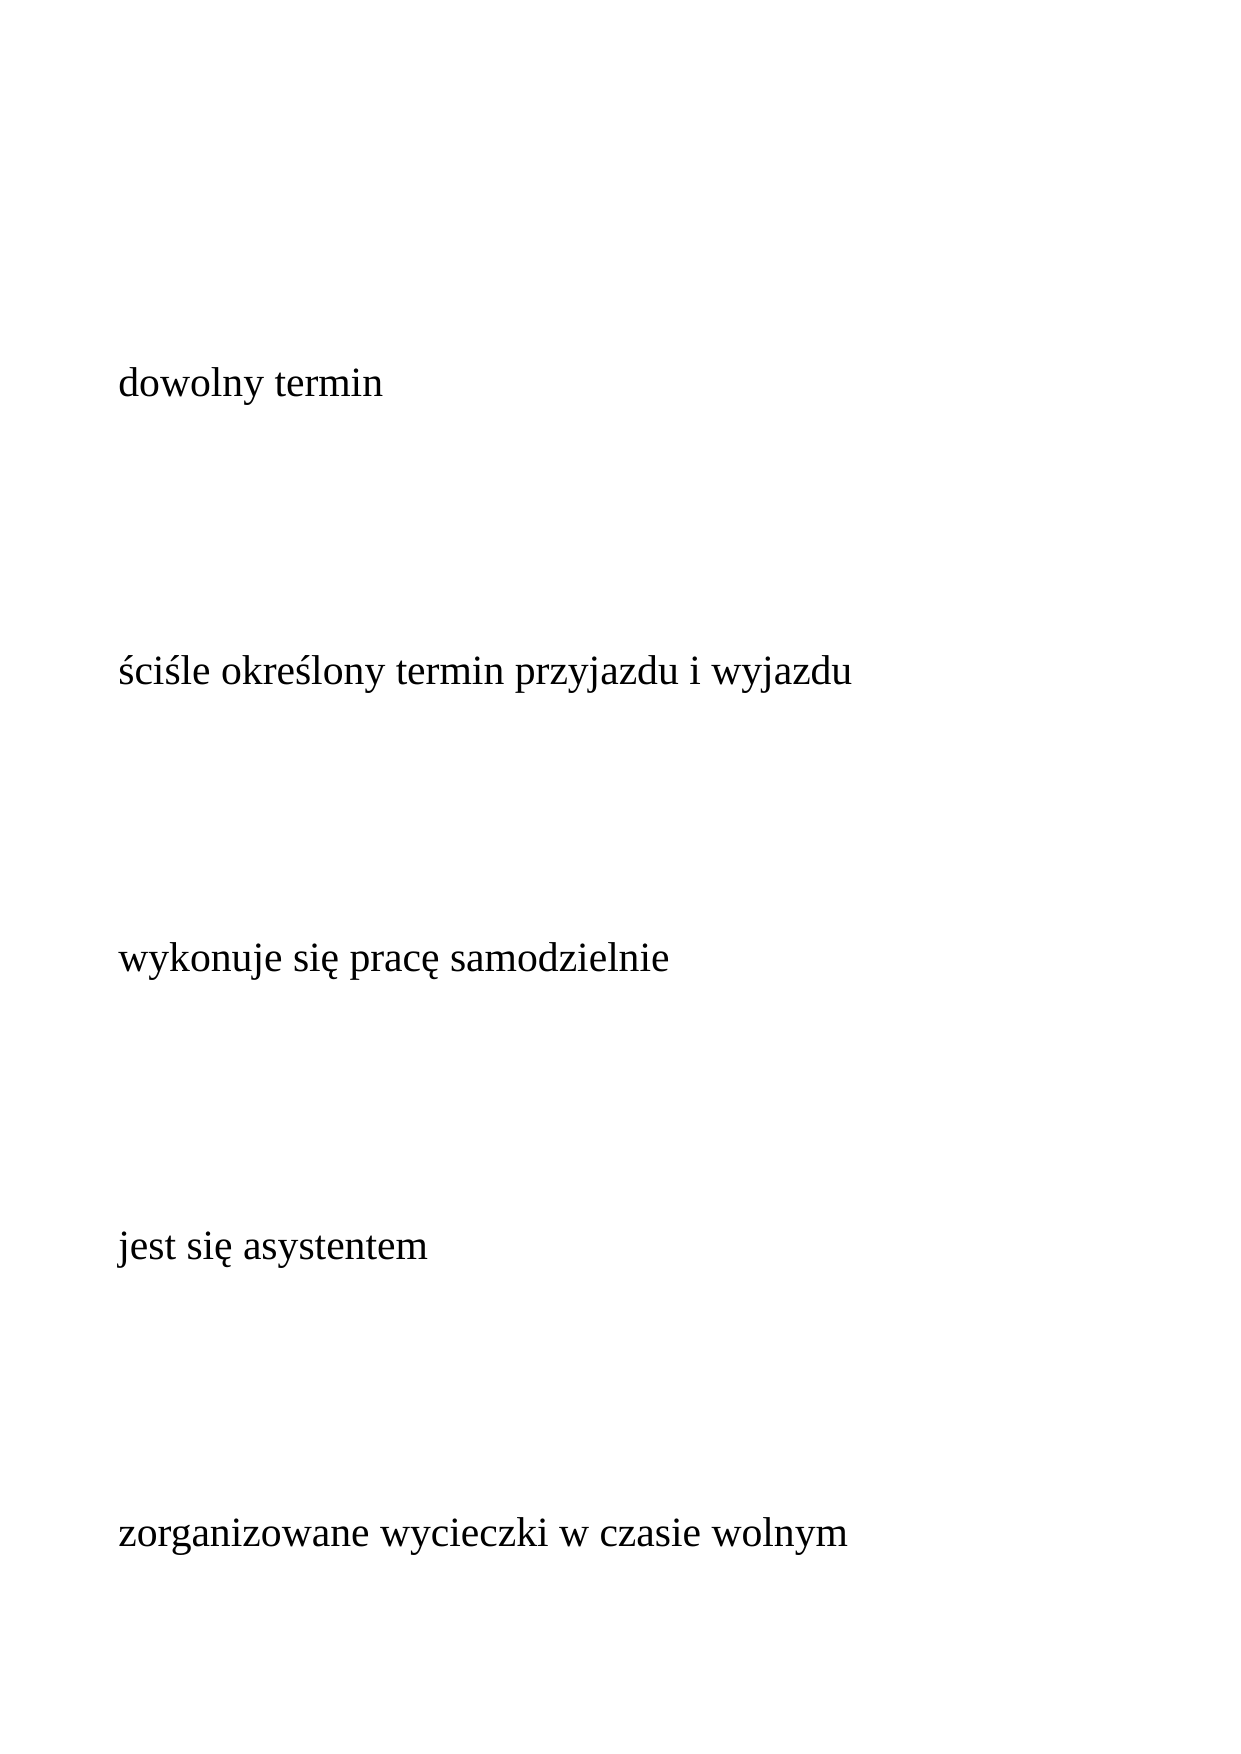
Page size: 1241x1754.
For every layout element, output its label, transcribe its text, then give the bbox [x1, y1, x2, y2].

text dowolny termin [118, 358, 1122, 406]
text ściśle określony termin przyjazdu i wyjazdu [118, 645, 1122, 693]
text zorganizowane wycieczki w czasie wolnym [118, 1508, 1122, 1556]
text wykonuje się pracę samodzielnie [118, 933, 1122, 981]
text jest się asystentem [118, 1220, 1122, 1268]
